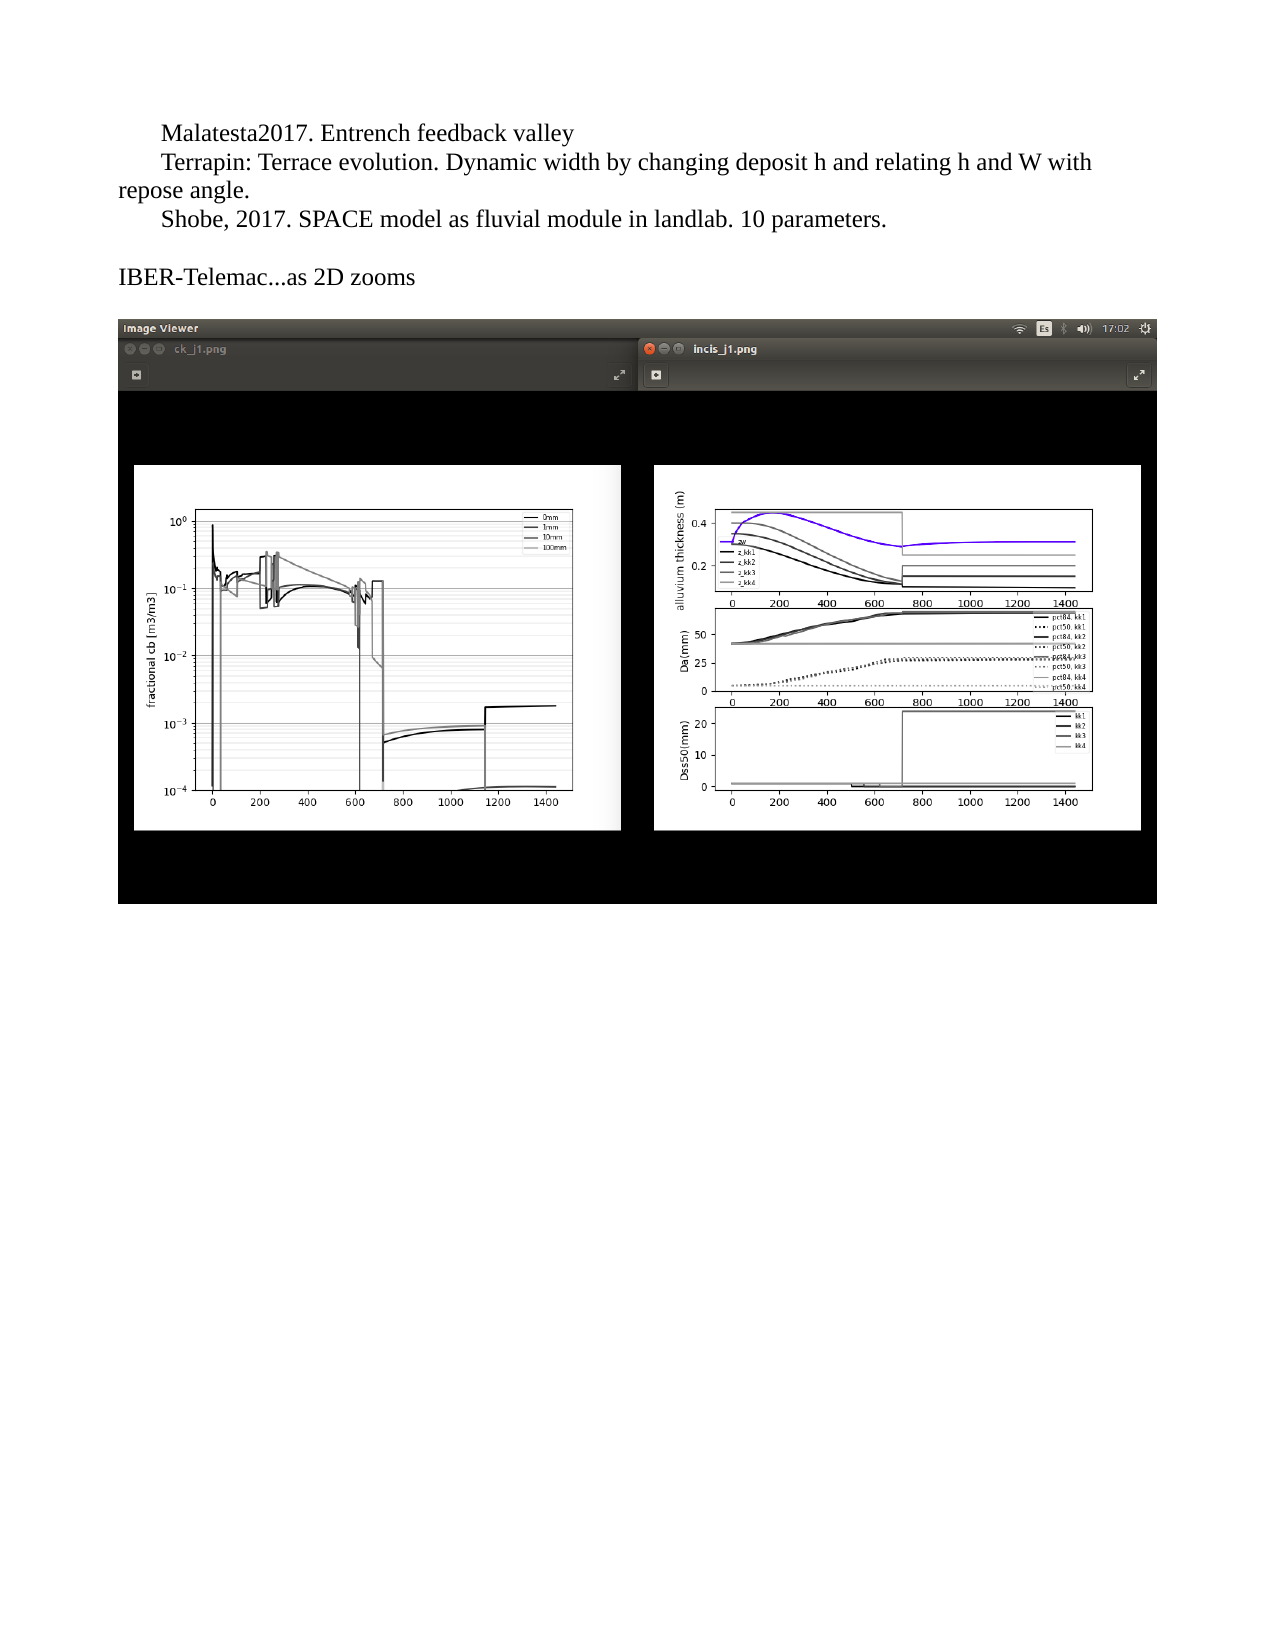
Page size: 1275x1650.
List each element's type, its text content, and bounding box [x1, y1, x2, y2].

text Terrapin: Terrace evolution. Dynamic width by changing deposit h and relating h and W with repose angle. [118, 147, 1157, 204]
picture [118, 319, 1157, 904]
text Malatesta2017. Entrench feedback valley [118, 118, 1157, 147]
text IBER-Telemac...as 2D zooms [118, 262, 1157, 291]
text Shobe, 2017. SPACE model as fluvial module in landlab. 10 parameters. [118, 204, 1157, 233]
